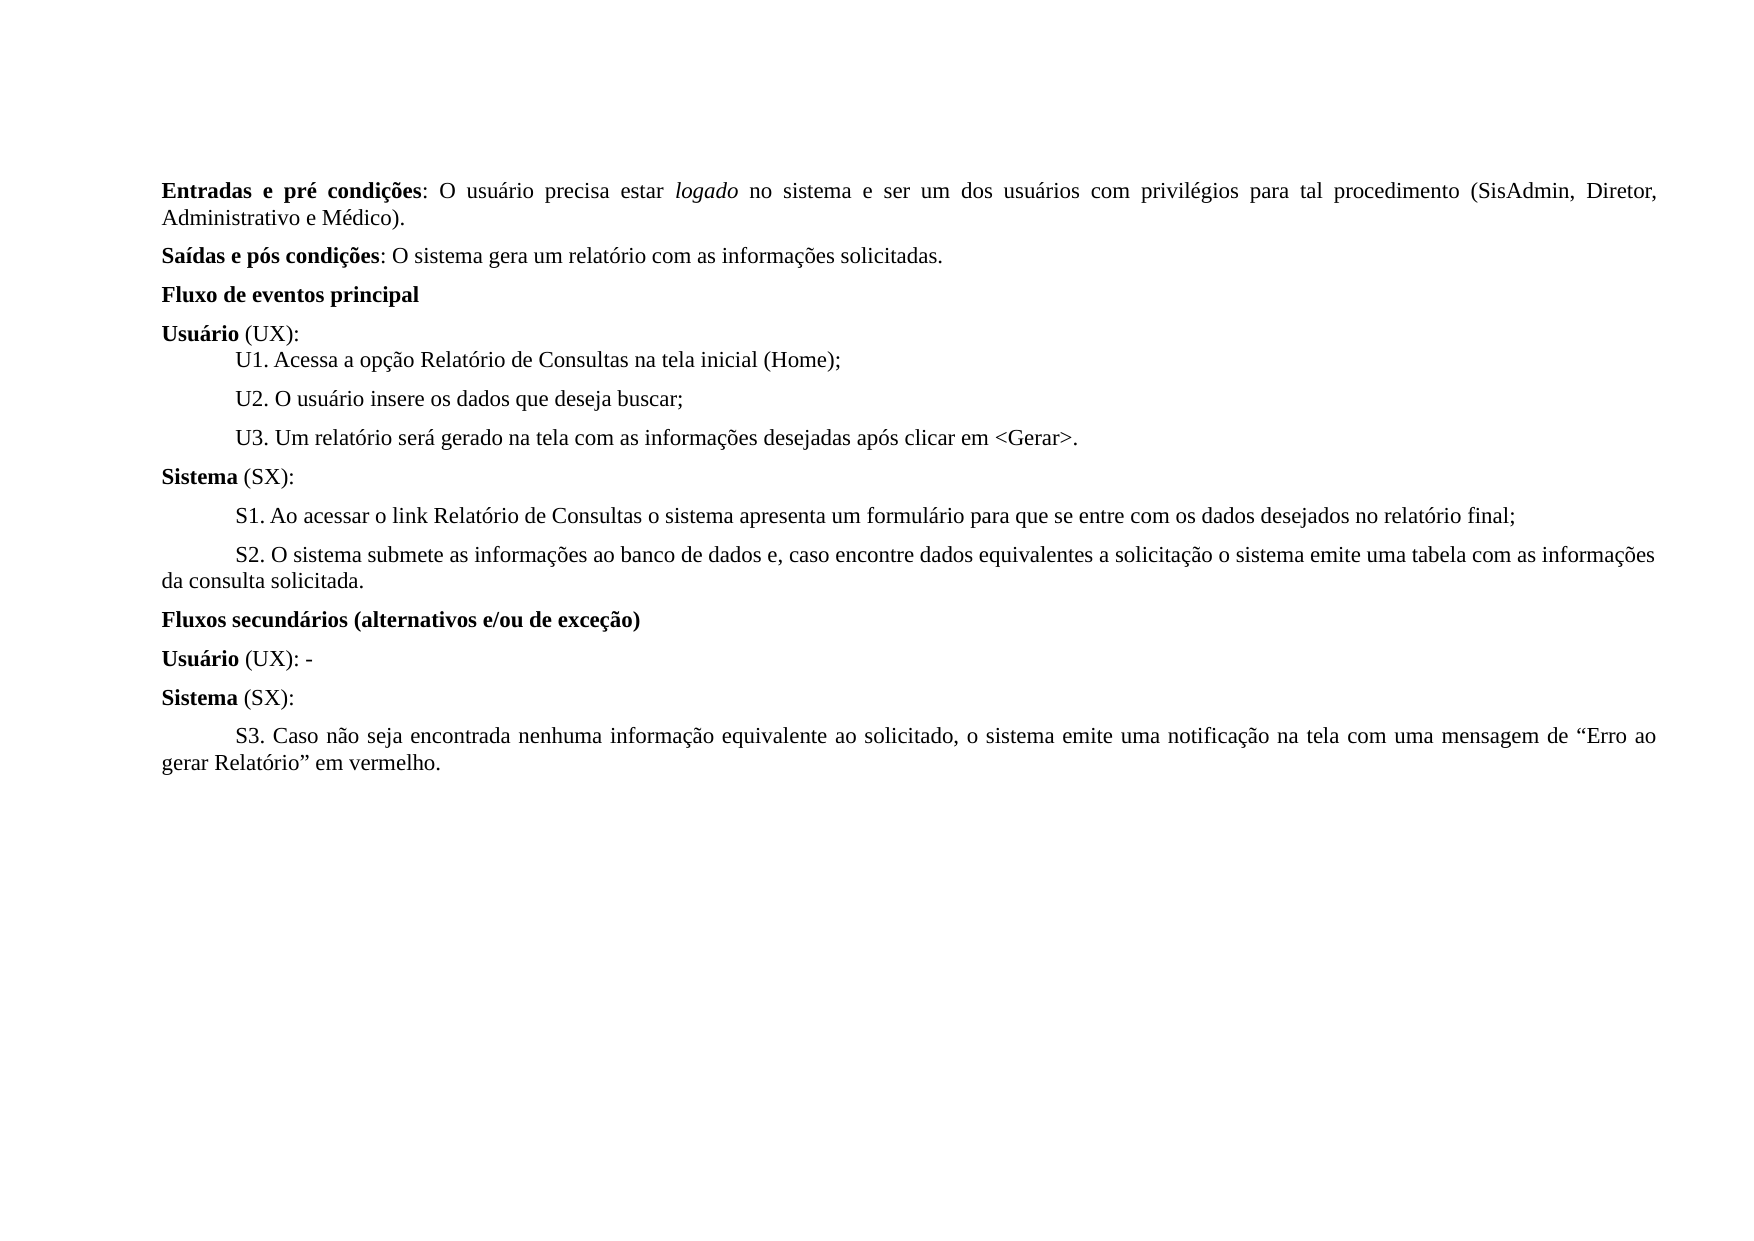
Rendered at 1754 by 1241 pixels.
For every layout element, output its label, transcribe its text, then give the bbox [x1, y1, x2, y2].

text Fluxos secundários (alternativos e/ou de exceção) [161, 606, 1659, 632]
text Fluxo de eventos principal [161, 281, 1659, 308]
text Sistema (SX): [161, 684, 1659, 710]
text Saídas e pós condições: O sistema gera um relatório com as informações solicitadas. [161, 242, 1659, 269]
text Entradas e pré condições: O usuário precisa estar logado no sistema e ser um dos usuários com privilégios para tal procedimento (SisAdmin, Diretor, Administrativo e Médico). [161, 177, 1659, 230]
text S1. Ao acessar o link Relatório de Consultas o sistema apresenta um formulário para que se entre com os dados desejados no relatório final; [161, 502, 1659, 528]
text S3. Caso não seja encontrada nenhuma informação equivalente ao solicitado, o sistema emite uma notificação na tela com uma mensagem de “Erro ao gerar Relatório” em vermelho. [161, 722, 1659, 775]
text Sistema (SX): [161, 463, 1659, 489]
text S2. O sistema submete as informações ao banco de dados e, caso encontre dados equivalentes a solicitação o sistema emite uma tabela com as informações da consulta solicitada. [161, 541, 1659, 593]
text U3. Um relatório será gerado na tela com as informações desejadas após clicar em <Gerar>. [161, 424, 1659, 451]
text U2. O usuário insere os dados que deseja buscar; [161, 385, 1659, 412]
text Usuário (UX): U1. Acessa a opção Relatório de Consultas na tela inicial (Home); [161, 320, 1659, 373]
text Usuário (UX): - [161, 645, 1659, 671]
